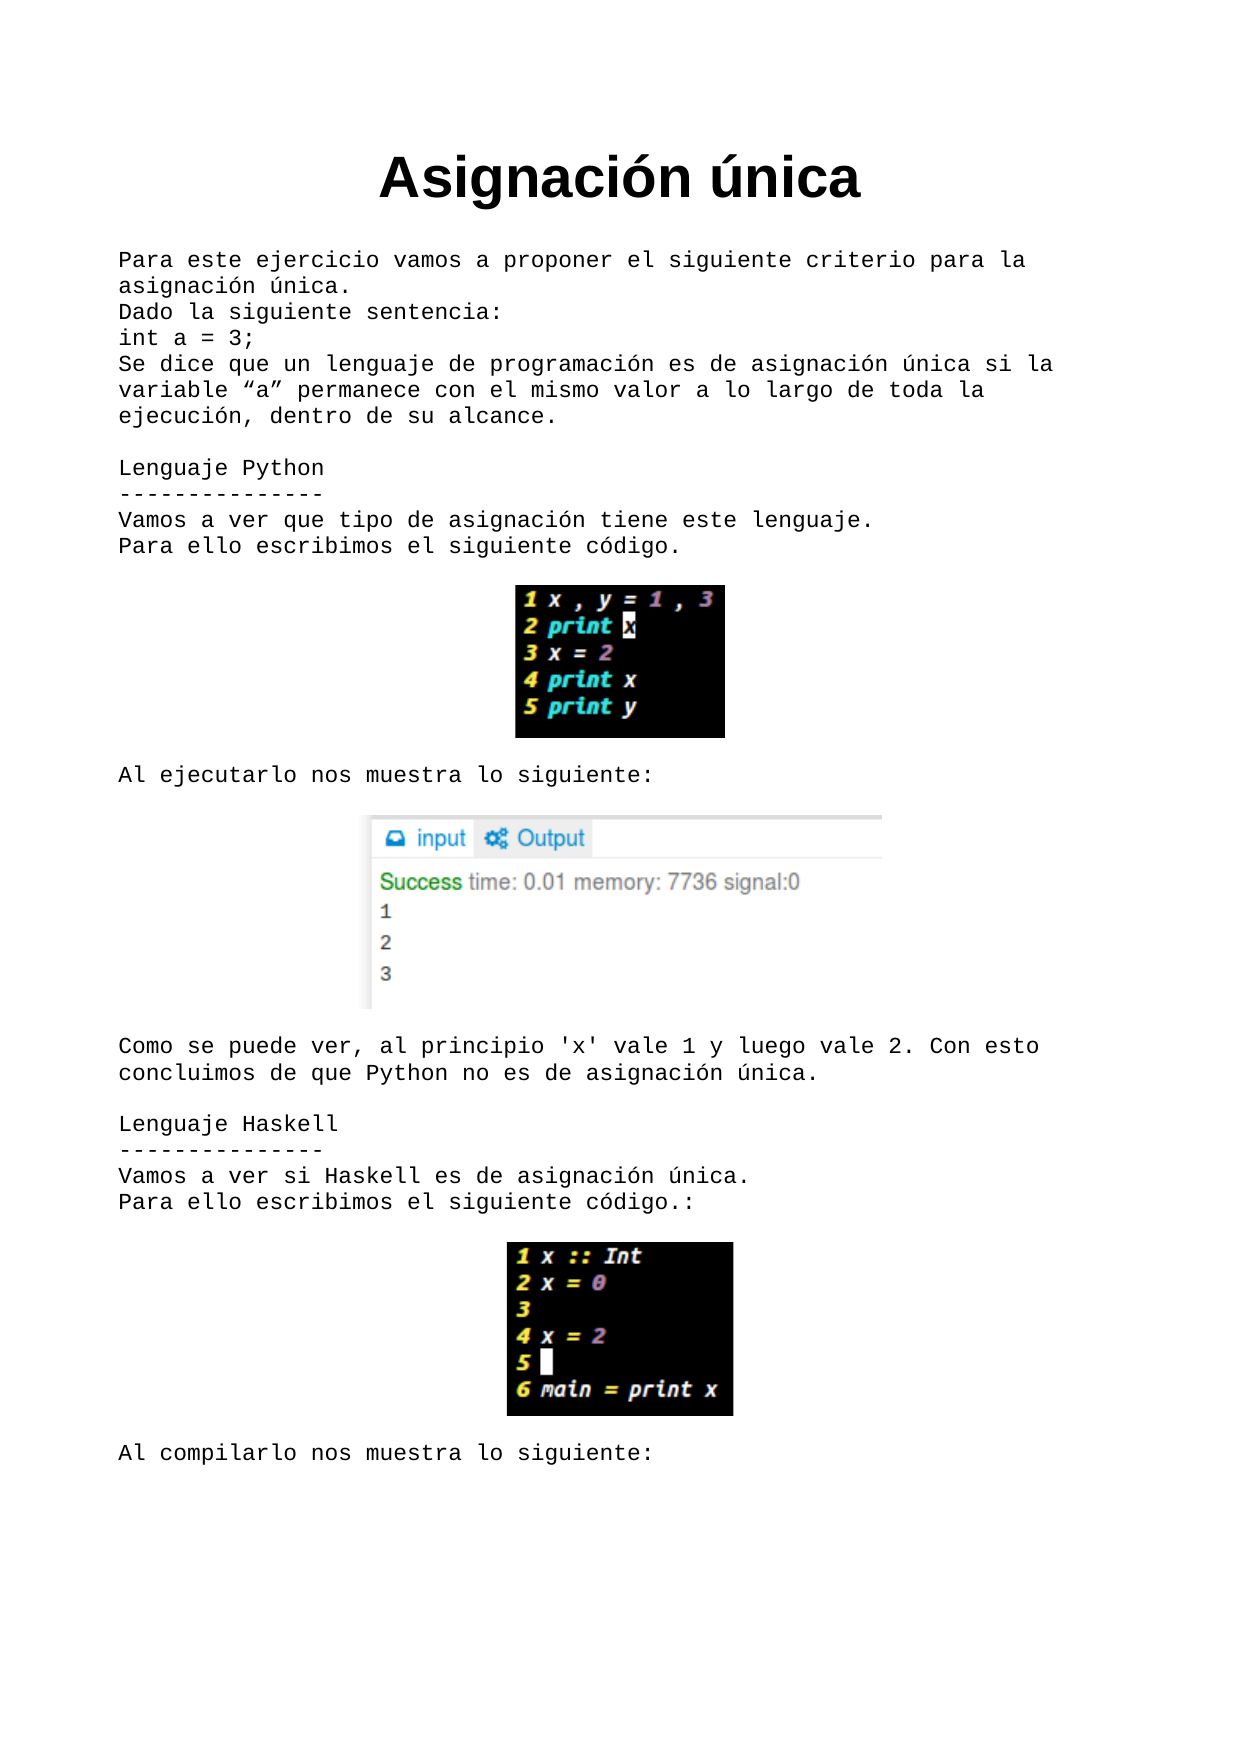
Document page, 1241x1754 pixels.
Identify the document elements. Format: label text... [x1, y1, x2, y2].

text --------------- [118, 1139, 1122, 1164]
text --------------- [118, 482, 1122, 508]
title Asignación única [118, 143, 1122, 210]
text Vamos a ver si Haskell es de asignación única. [118, 1164, 1122, 1191]
text Para este ejercicio vamos a proponer el siguiente criterio para la asignación única. [118, 249, 1122, 301]
picture [358, 815, 882, 1009]
text Para ello escribimos el siguiente código.: [118, 1191, 1122, 1216]
text Como se puede ver, al principio 'x' vale 1 y luego vale 2. Con esto concluimos de que Python no es de asignación única. [118, 1035, 1122, 1087]
text Vamos a ver que tipo de asignación tiene este lenguaje. [118, 508, 1122, 534]
text Lenguaje Python [118, 456, 1122, 482]
text Lenguaje Haskell [118, 1113, 1122, 1139]
text Al compilarlo nos muestra lo siguiente: [118, 1442, 1122, 1468]
text Al ejecutarlo nos muestra lo siguiente: [118, 763, 1122, 789]
text Se dice que un lenguaje de programación es de asignación única si la variable “a” permanece con el mismo valor a lo largo de toda la ejecución, dentro de su alcance. [118, 352, 1122, 430]
text Para ello escribimos el siguiente código. [118, 534, 1122, 560]
text int a = 3; [118, 326, 1122, 352]
picture [506, 1242, 734, 1416]
text Dado la siguiente sentencia: [118, 301, 1122, 326]
picture [515, 585, 725, 738]
